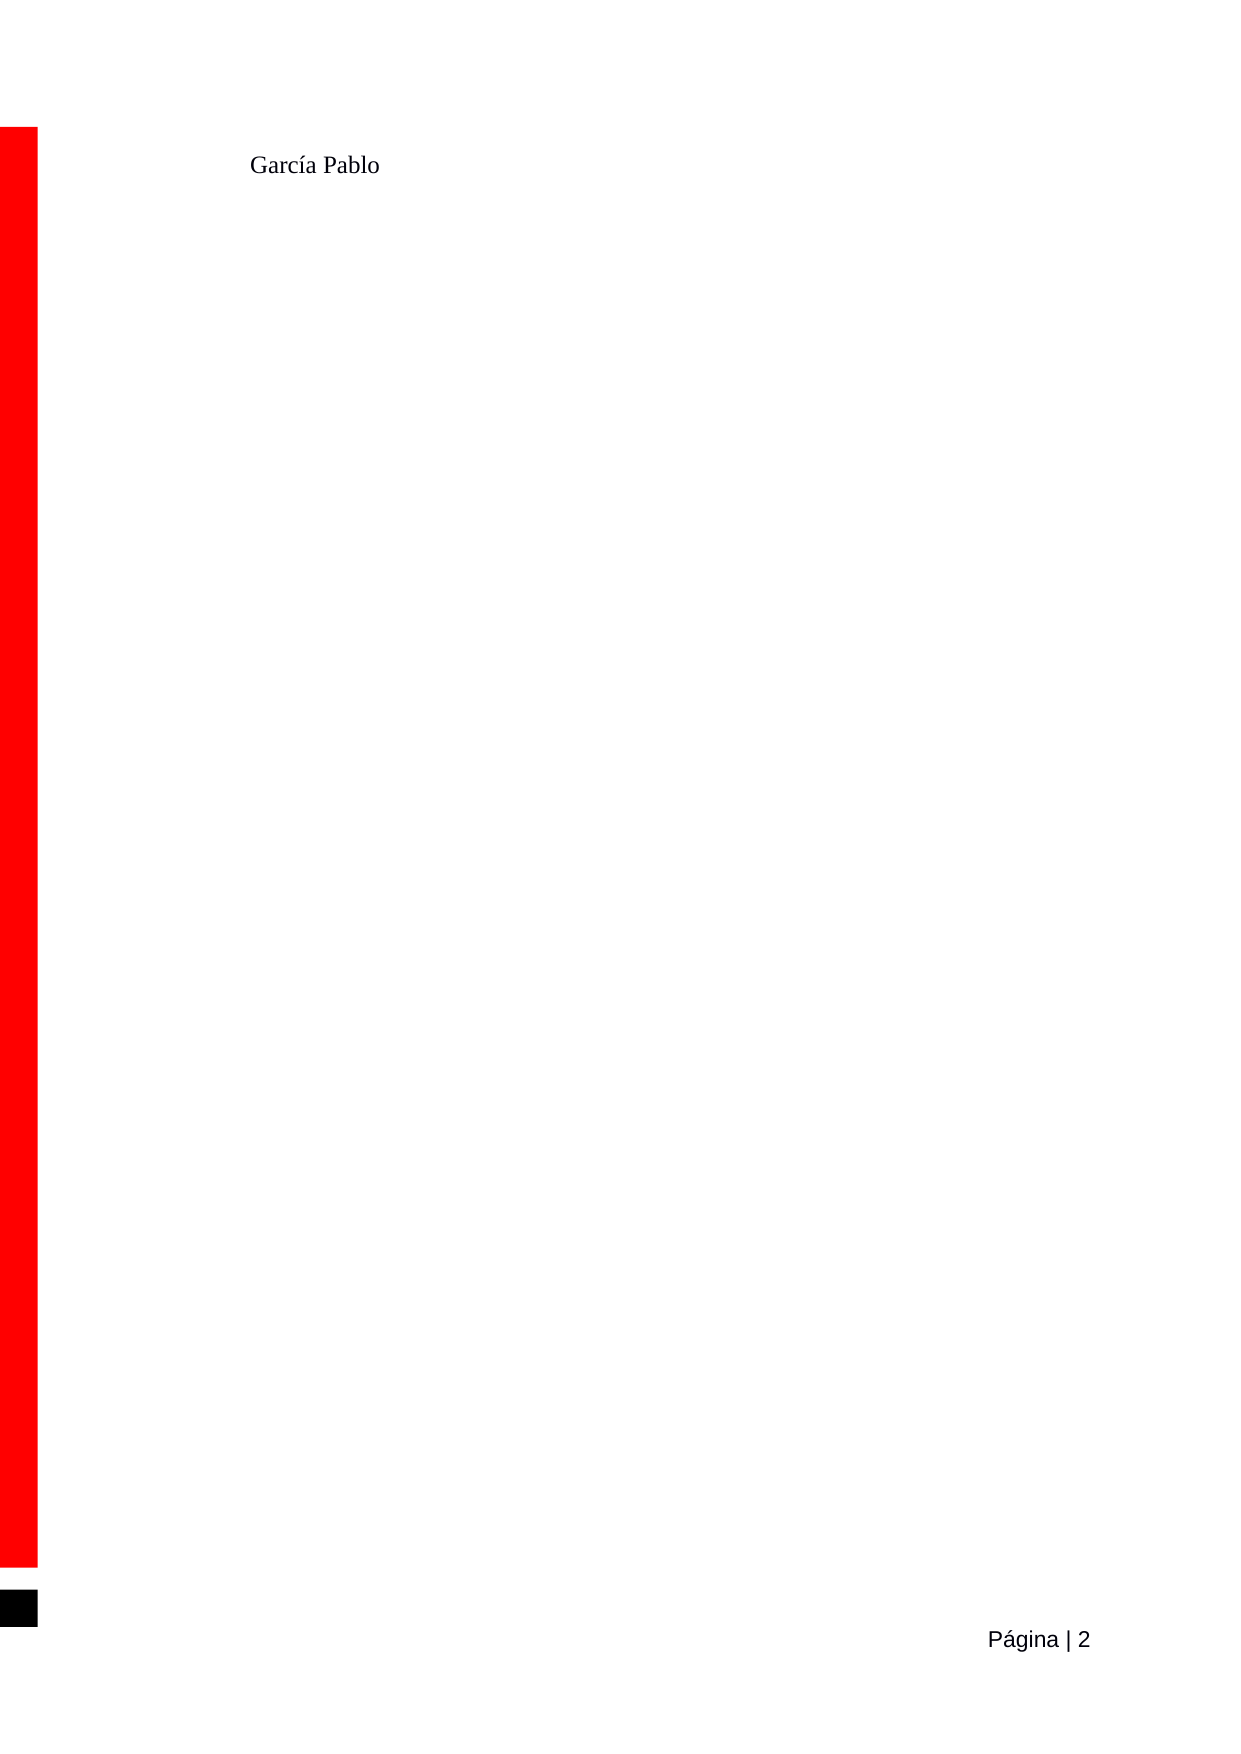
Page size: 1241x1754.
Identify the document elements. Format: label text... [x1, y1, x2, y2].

text García Pablo [150, 150, 1090, 179]
